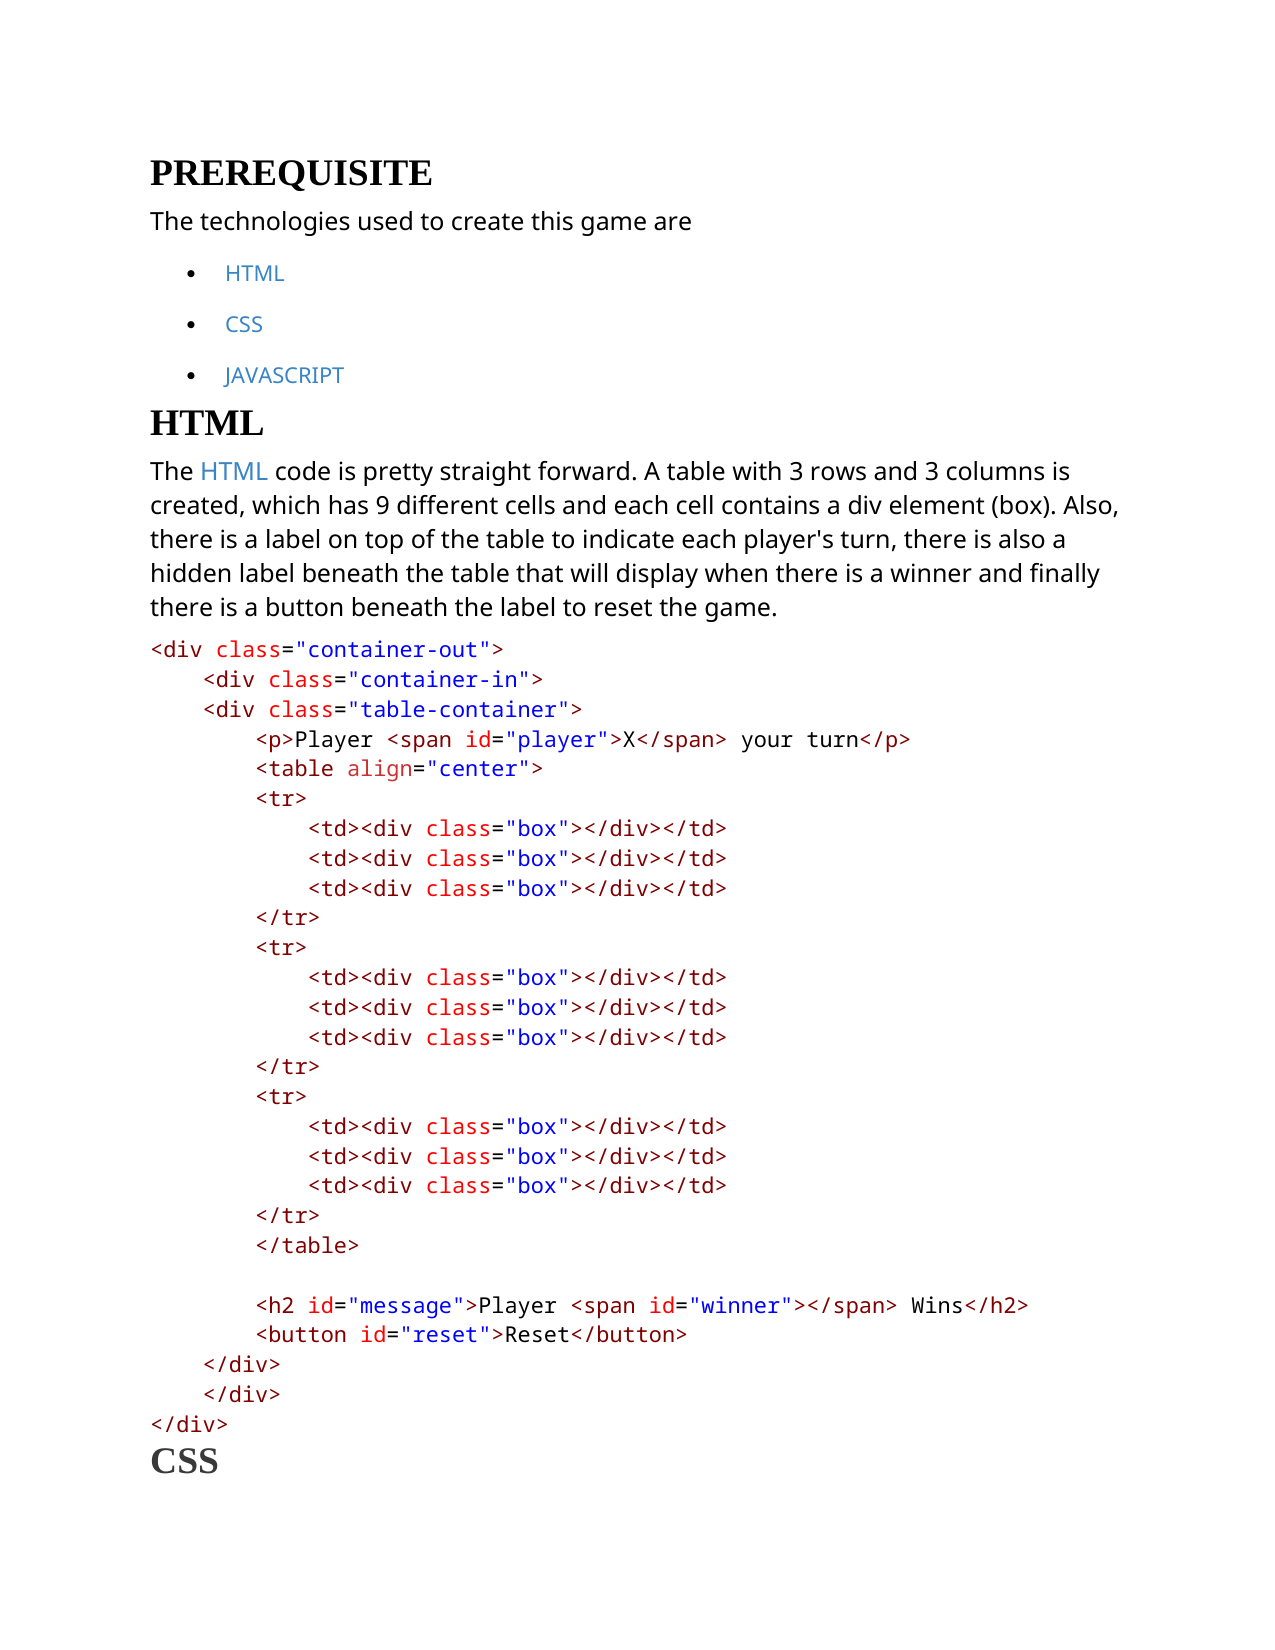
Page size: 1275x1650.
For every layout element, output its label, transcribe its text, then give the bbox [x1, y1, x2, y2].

text <div class="container-out"> [150, 634, 1125, 664]
text <h2 id="message">Player <span id="winner"></span> Wins</h2> [150, 1289, 1125, 1319]
text <td><div class="box"></div></td> [150, 1021, 1125, 1051]
text </tr> [150, 902, 1125, 932]
subtitle HTML [150, 400, 1125, 443]
subtitle PREREQUISITE [150, 150, 1125, 193]
text <button id="reset">Reset</button> [150, 1319, 1125, 1349]
text <p>Player <span id="player">X</span> your turn</p> [150, 723, 1125, 753]
text </div> [150, 1409, 1125, 1438]
text <td><div class="box"></div></td> [150, 962, 1125, 992]
text <table align="center"> [150, 753, 1125, 783]
text </tr> [150, 1051, 1125, 1081]
text </div> [150, 1379, 1125, 1409]
list CSS [187, 309, 1125, 339]
text <td><div class="box"></div></td> [150, 992, 1125, 1021]
text <td><div class="box"></div></td> [150, 872, 1125, 902]
text </table> [150, 1230, 1125, 1260]
text <tr> [150, 783, 1125, 813]
text <td><div class="box"></div></td> [150, 1141, 1125, 1170]
text <tr> [150, 1081, 1125, 1111]
text </tr> [150, 1200, 1125, 1230]
text <tr> [150, 932, 1125, 962]
list JAVASCRIPT [187, 360, 1125, 389]
text <div class="container-in"> [150, 664, 1125, 694]
text <div class="table-container"> [150, 694, 1125, 723]
text <td><div class="box"></div></td> [150, 1170, 1125, 1200]
list HTML [187, 258, 1125, 288]
text The HTML code is pretty straight forward. A table with 3 rows and 3 columns is created, which has 9 different cells and each cell contains a div element (box). Also, there is a label on top of the table to indicate each player's turn, there is also a hidden label beneath the table that will display when there is a winner and finally there is a button beneath the label to reset the game. [150, 453, 1125, 624]
text The technologies used to create this game are [150, 203, 1125, 238]
text <td><div class="box"></div></td> [150, 813, 1125, 843]
text <td><div class="box"></div></td> [150, 1111, 1125, 1141]
text </div> [150, 1349, 1125, 1379]
text <td><div class="box"></div></td> [150, 843, 1125, 872]
subtitle CSS [150, 1438, 1125, 1482]
